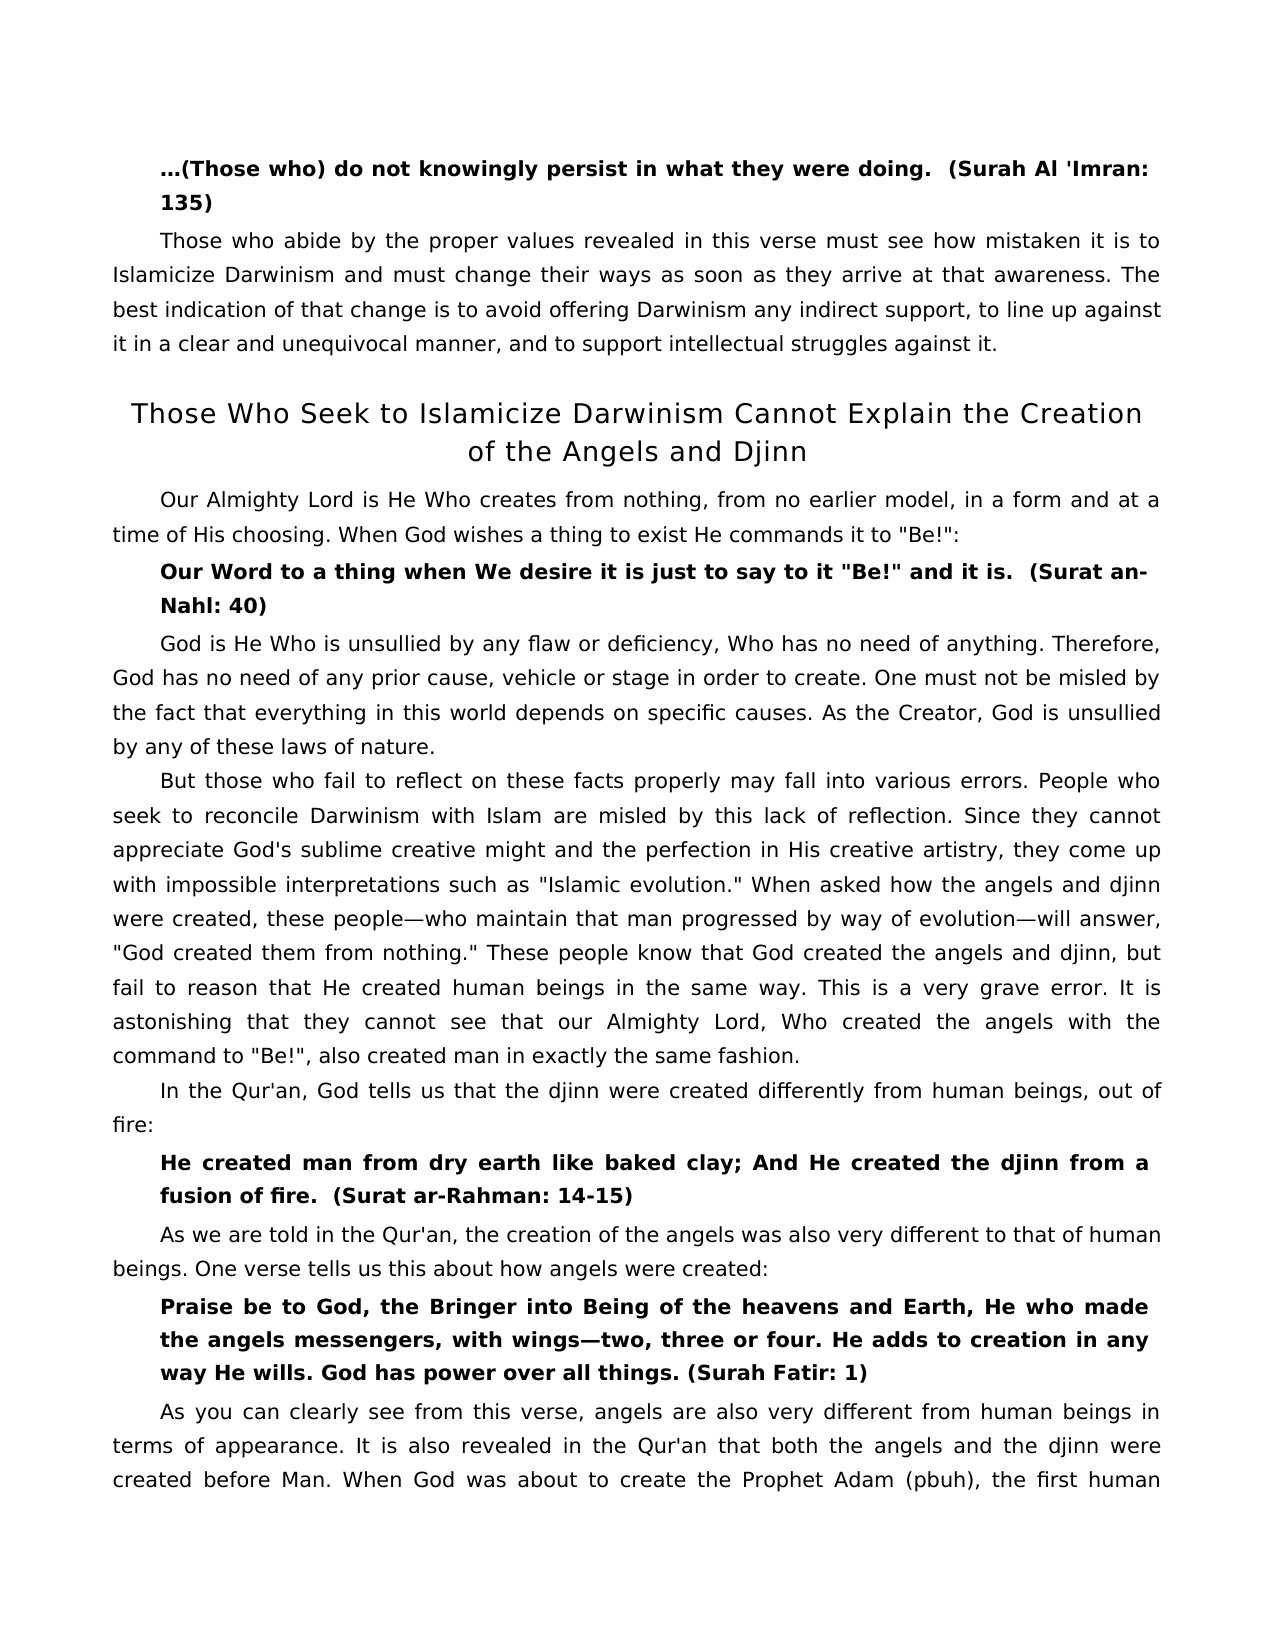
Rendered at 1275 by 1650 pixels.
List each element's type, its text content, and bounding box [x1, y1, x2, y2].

text …(Those who) do not knowingly persist in what they were doing. (Surah Al 'Imran: 135) [160, 150, 1151, 217]
text Those Who Seek to Islamicize Darwinism Cannot Explain the Creation of the Angels and Djinn [112, 393, 1162, 468]
text As we are told in the Qur'an, the creation of the angels was also very different to that of human beings. One verse tells us this about how angels were created: [112, 1214, 1162, 1283]
text But those who fail to reflect on these facts properly may fall into various errors. People who seek to reconcile Darwinism with Islam are misled by this lack of reflection. Since they cannot appreciate God's sublime creative might and the perfection in His creative artistry, they come up with impossible interpretations such as "Islamic evolution." When asked how the angels and djinn were created, these people—who maintain that man progressed by way of evolution—will answer, "God created them from nothing." These people know that God created the angels and djinn, but fail to reason that He created human beings in the same way. This is a very grave error. It is astonishing that they cannot see that our Almighty Lord, Who created the angels with the command to "Be!", also created man in exactly the same fashion. [112, 761, 1162, 1071]
text In the Qur'an, God tells us that the djinn were created differently from human beings, out of fire: [112, 1071, 1162, 1139]
text As you can clearly see from this verse, angels are also very different from human beings in terms of appearance. It is also revealed in the Qur'an that both the angels and the djinn were created before Man. When God was about to create the Prophet Adam (pbuh), the first human [112, 1392, 1162, 1495]
text Our Word to a thing when We desire it is just to say to it "Be!" and it is. (Surat an-Nahl: 40) [160, 553, 1151, 620]
text Those who abide by the proper values revealed in this verse must see how mistaken it is to Islamicize Darwinism and must change their ways as soon as they arrive at that awareness. The best indication of that change is to avoid offering Darwinism any indirect support, to line up against it in a clear and unequivocal manner, and to support intellectual struggles against it. [112, 221, 1162, 358]
text Praise be to God, the Bringer into Being of the heavens and Earth, He who made the angels messengers, with wings—two, three or four. He adds to creation in any way He wills. God has power over all things. (Surah Fatir: 1) [160, 1287, 1151, 1387]
text God is He Who is unsullied by any flaw or deficiency, Who has no need of anything. Therefore, God has no need of any prior cause, vehicle or stage in order to create. One must not be misled by the fact that everything in this world depends on specific causes. As the Creator, God is unsullied by any of these laws of nature. [112, 624, 1162, 761]
text He created man from dry earth like baked clay; And He created the djinn from a fusion of fire. (Surat ar-Rahman: 14-15) [160, 1144, 1151, 1210]
text Our Almighty Lord is He Who creates from nothing, from no earlier model, in a form and at a time of His choosing. When God wishes a thing to exist He commands it to "Be!": [112, 480, 1162, 549]
